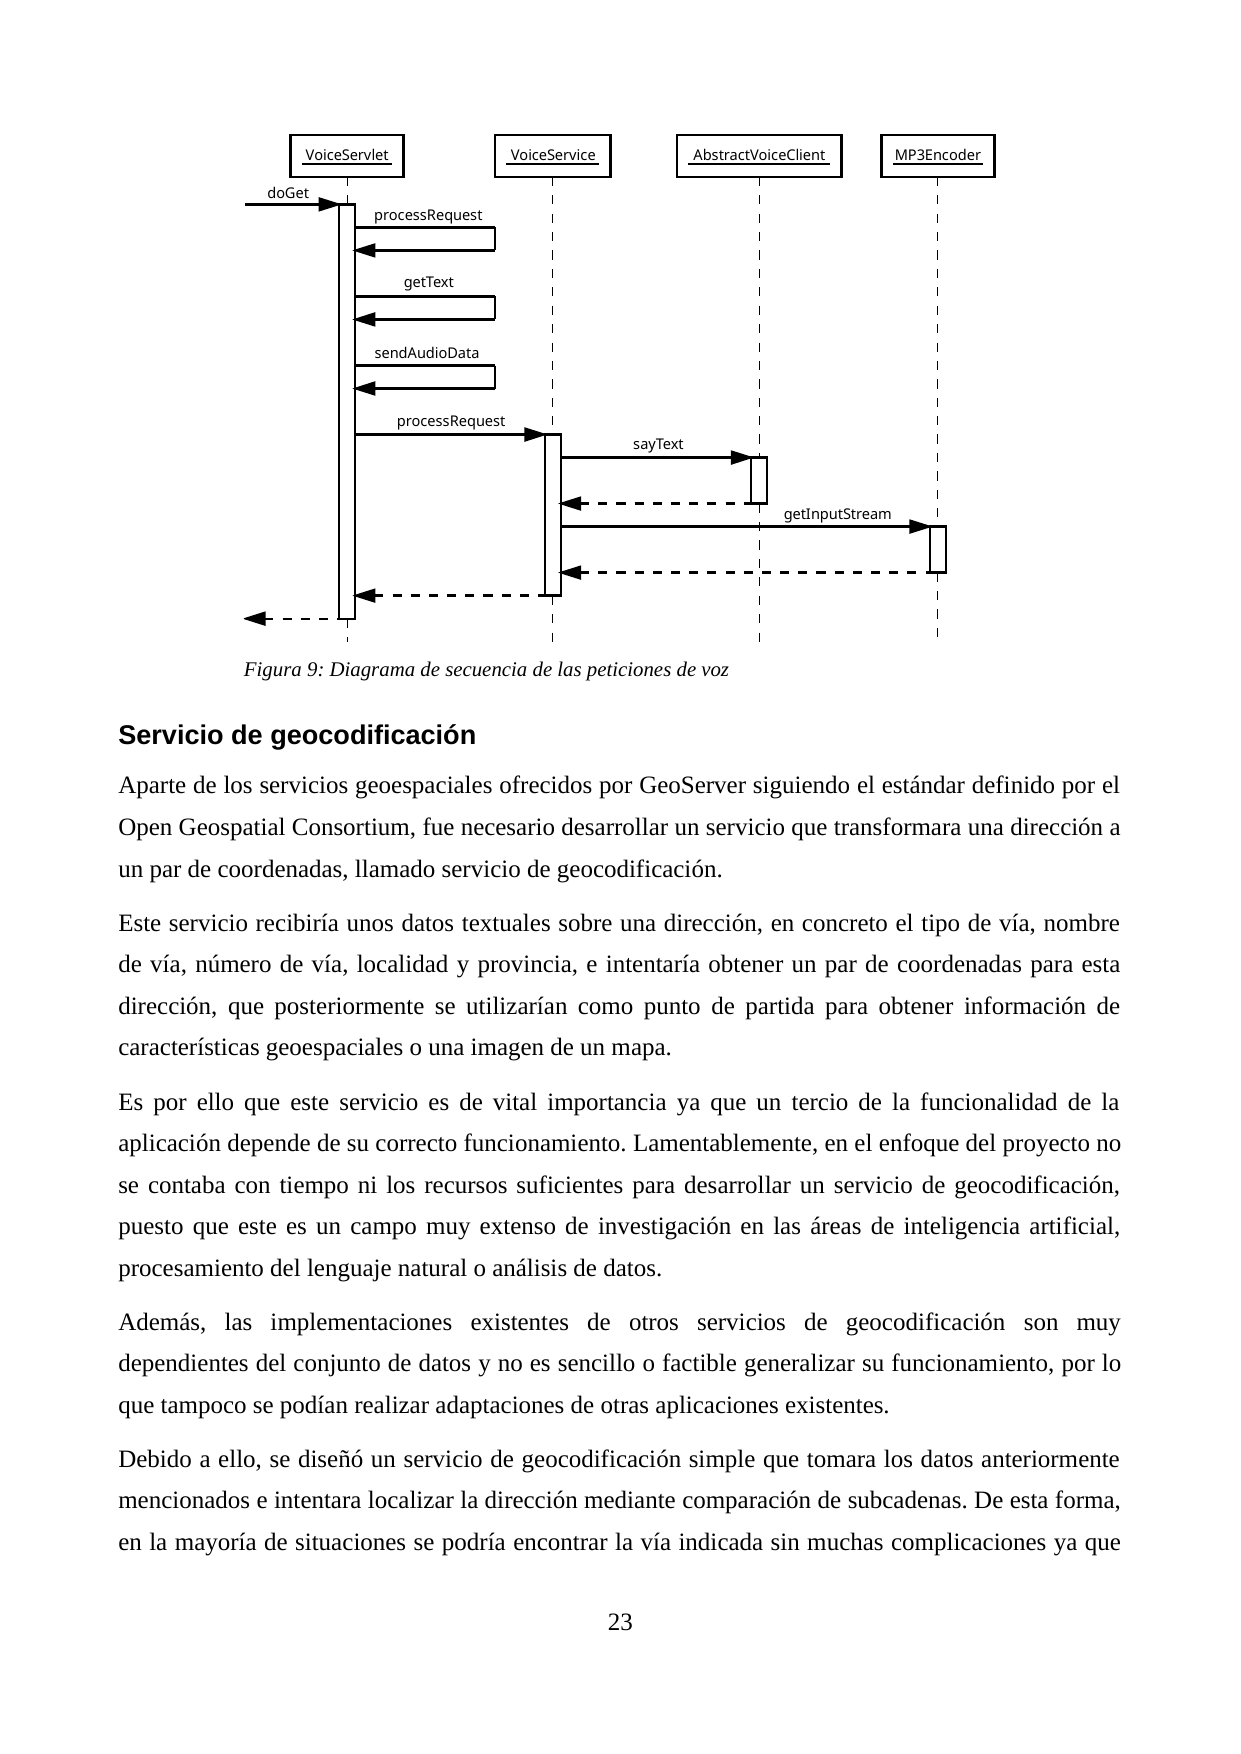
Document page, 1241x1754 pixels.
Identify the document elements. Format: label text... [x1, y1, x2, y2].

subtitle Debido a ello, se diseñó un servicio de geocodificación simple que tomara los datos anteriormente mencionados e intentara localizar la dirección mediante comparación de subcadenas. De esta forma, en la mayoría de situaciones se podría encontrar la vía indicada sin muchas complicaciones ya que [118, 1445, 1122, 1556]
text Figura 9: Diagrama de secuencia de las peticiones de voz [244, 131, 997, 681]
subtitle Además, las implementaciones existentes de otros servicios de geocodificación son muy dependientes del conjunto de datos y no es sencillo o factible generalizar su funcionamiento, por lo que tampoco se podían realizar adaptaciones de otras aplicaciones existentes. [118, 1308, 1122, 1419]
subtitle Este servicio recibiría unos datos textuales sobre una dirección, en concreto el tipo de vía, nombre de vía, número de vía, localidad y provincia, e intentaría obtener un par de coordenadas para esta dirección, que posteriormente se utilizarían como punto de partida para obtener información de características geoespaciales o una imagen de un mapa. [118, 909, 1122, 1061]
subtitle Es por ello que este servicio es de vital importancia ya que un tercio de la funcionalidad de la aplicación depende de su correcto funcionamiento. Lamentablemente, en el enfoque del proyecto no se contaba con tiempo ni los recursos suficientes para desarrollar un servicio de geocodificación, puesto que este es un campo muy extenso de investigación en las áreas de inteligencia artificial, procesamiento del lenguaje natural o análisis de datos. [118, 1088, 1122, 1282]
subtitle Servicio de geocodificación [118, 720, 1122, 750]
subtitle Aparte de los servicios geoespaciales ofrecidos por GeoServer siguiendo el estándar definido por el Open Geospatial Consortium, fue necesario desarrollar un servicio que transformara una dirección a un par de coordenadas, llamado servicio de geocodificación. [118, 772, 1122, 882]
